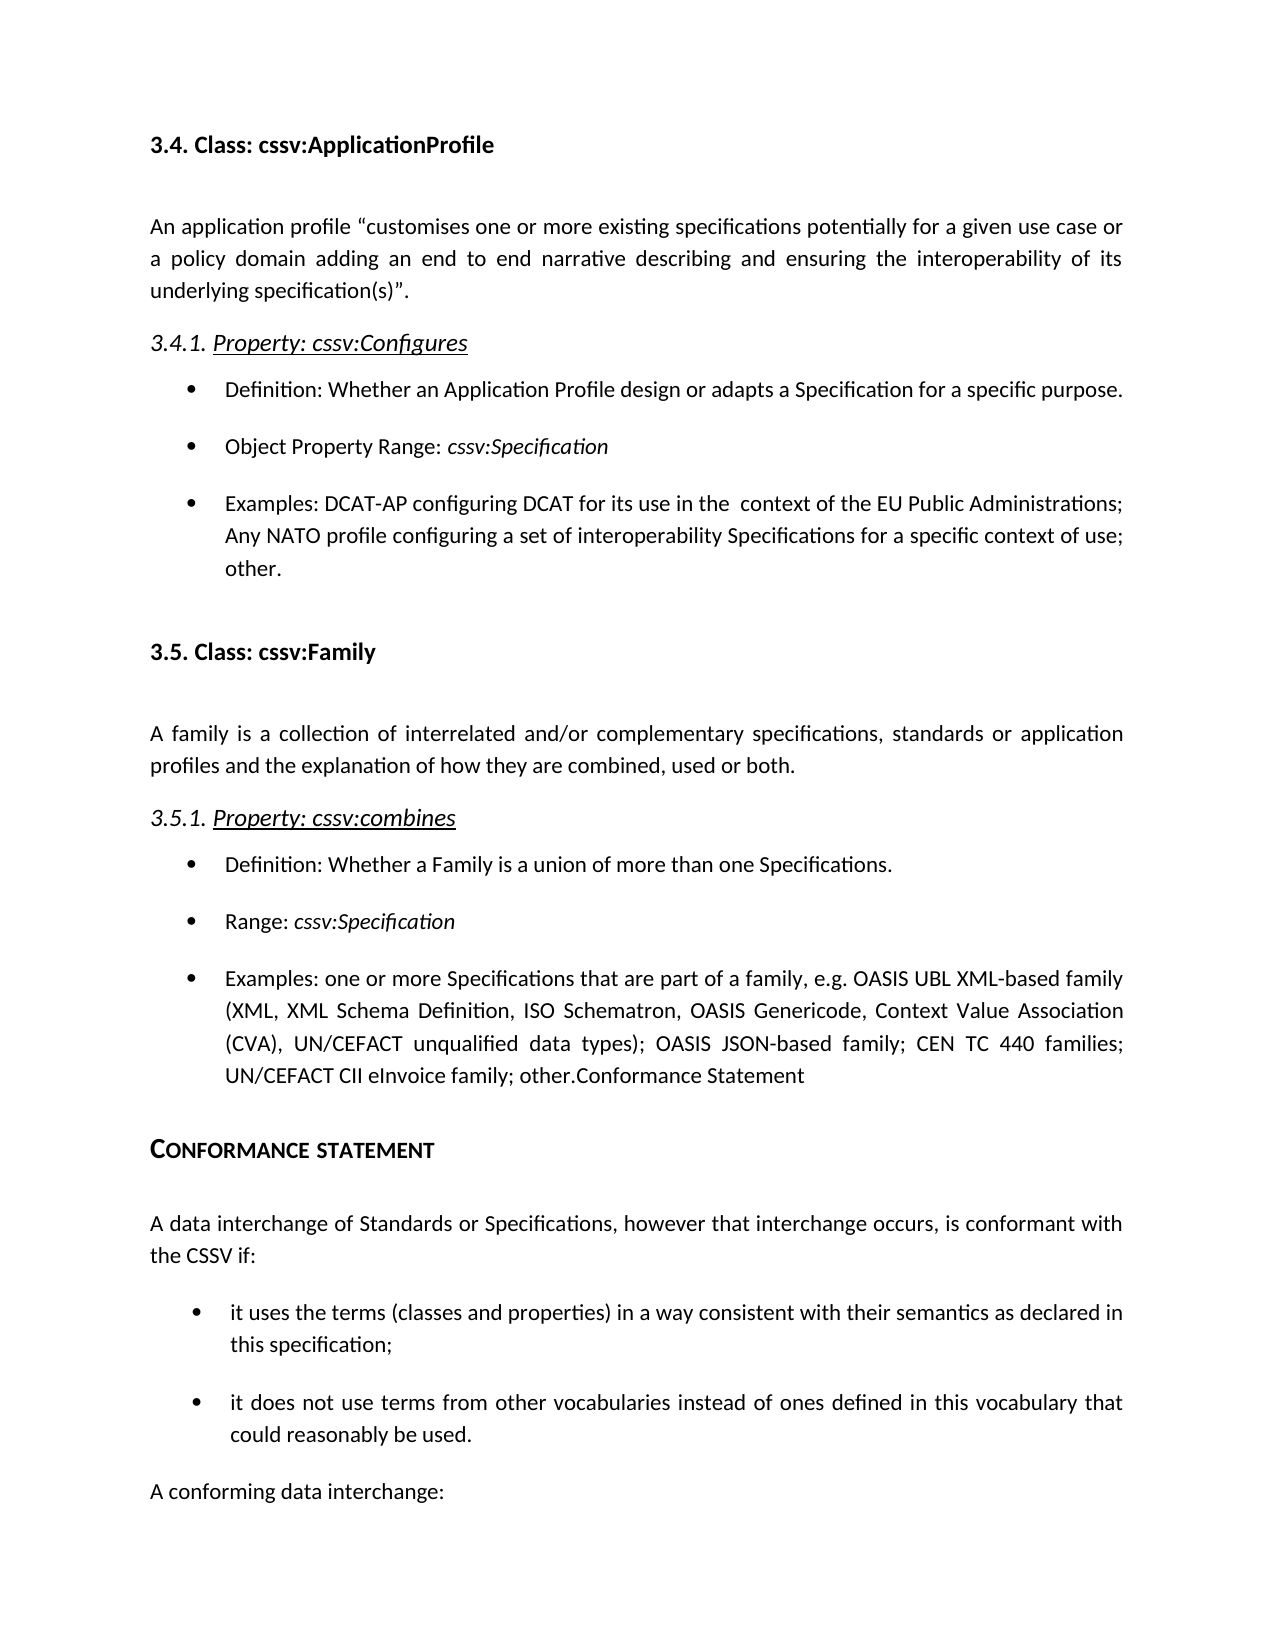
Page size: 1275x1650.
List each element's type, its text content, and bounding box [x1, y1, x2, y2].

text An application profile “customises one or more existing specifications potentially for a given use case or a policy domain adding an end to end narrative describing and ensuring the interoperability of its underlying specification(s)”. [150, 212, 1125, 305]
list Definition: Whether an Application Profile design or adapts a Specification for a specific purpose. [187, 375, 1125, 403]
list Examples: one or more Specifications that are part of a family, e.g. OASIS UBL XML-based family (XML, XML Schema Definition, ISO Schematron, OASIS Genericode, Context Value Association (CVA), UN/CEFACT unqualified data types); OASIS JSON-based family; CEN TC 440 families; UN/CEFACT CII eInvoice family; other.Conformance Statement [187, 964, 1125, 1089]
text A family is a collection of interrelated and/or complementary specifications, standards or application profiles and the explanation of how they are combined, used or both. [150, 719, 1125, 779]
list Range: cssv:Specification [187, 907, 1125, 935]
list Definition: Whether a Family is a union of more than one Specifications. [187, 850, 1125, 878]
subtitle Class: cssv:Family [150, 636, 1125, 667]
subtitle Class: cssv:ApplicationProfile [150, 129, 1125, 159]
text A data interchange of Standards or Specifications, however that interchange occurs, is conformant with the CSSV if: [150, 1209, 1125, 1269]
list Object Property Range: cssv:Specification [187, 432, 1125, 460]
subtitle Property: cssv:Configures [150, 328, 1125, 358]
list Examples: DCAT-AP configuring DCAT for its use in the context of the EU Public Administrations; Any NATO profile configuring a set of interoperability Specifications for a specific context of use; other. [187, 489, 1125, 582]
list it does not use terms from other vocabularies instead of ones defined in this vocabulary that could reasonably be used. [193, 1388, 1125, 1448]
list it uses the terms (classes and properties) in a way consistent with their semantics as declared in this specification; [193, 1298, 1125, 1358]
subtitle Conformance statement [150, 1131, 1125, 1166]
subtitle Property: cssv:combines [150, 802, 1125, 833]
text A conforming data interchange: [150, 1477, 1125, 1505]
